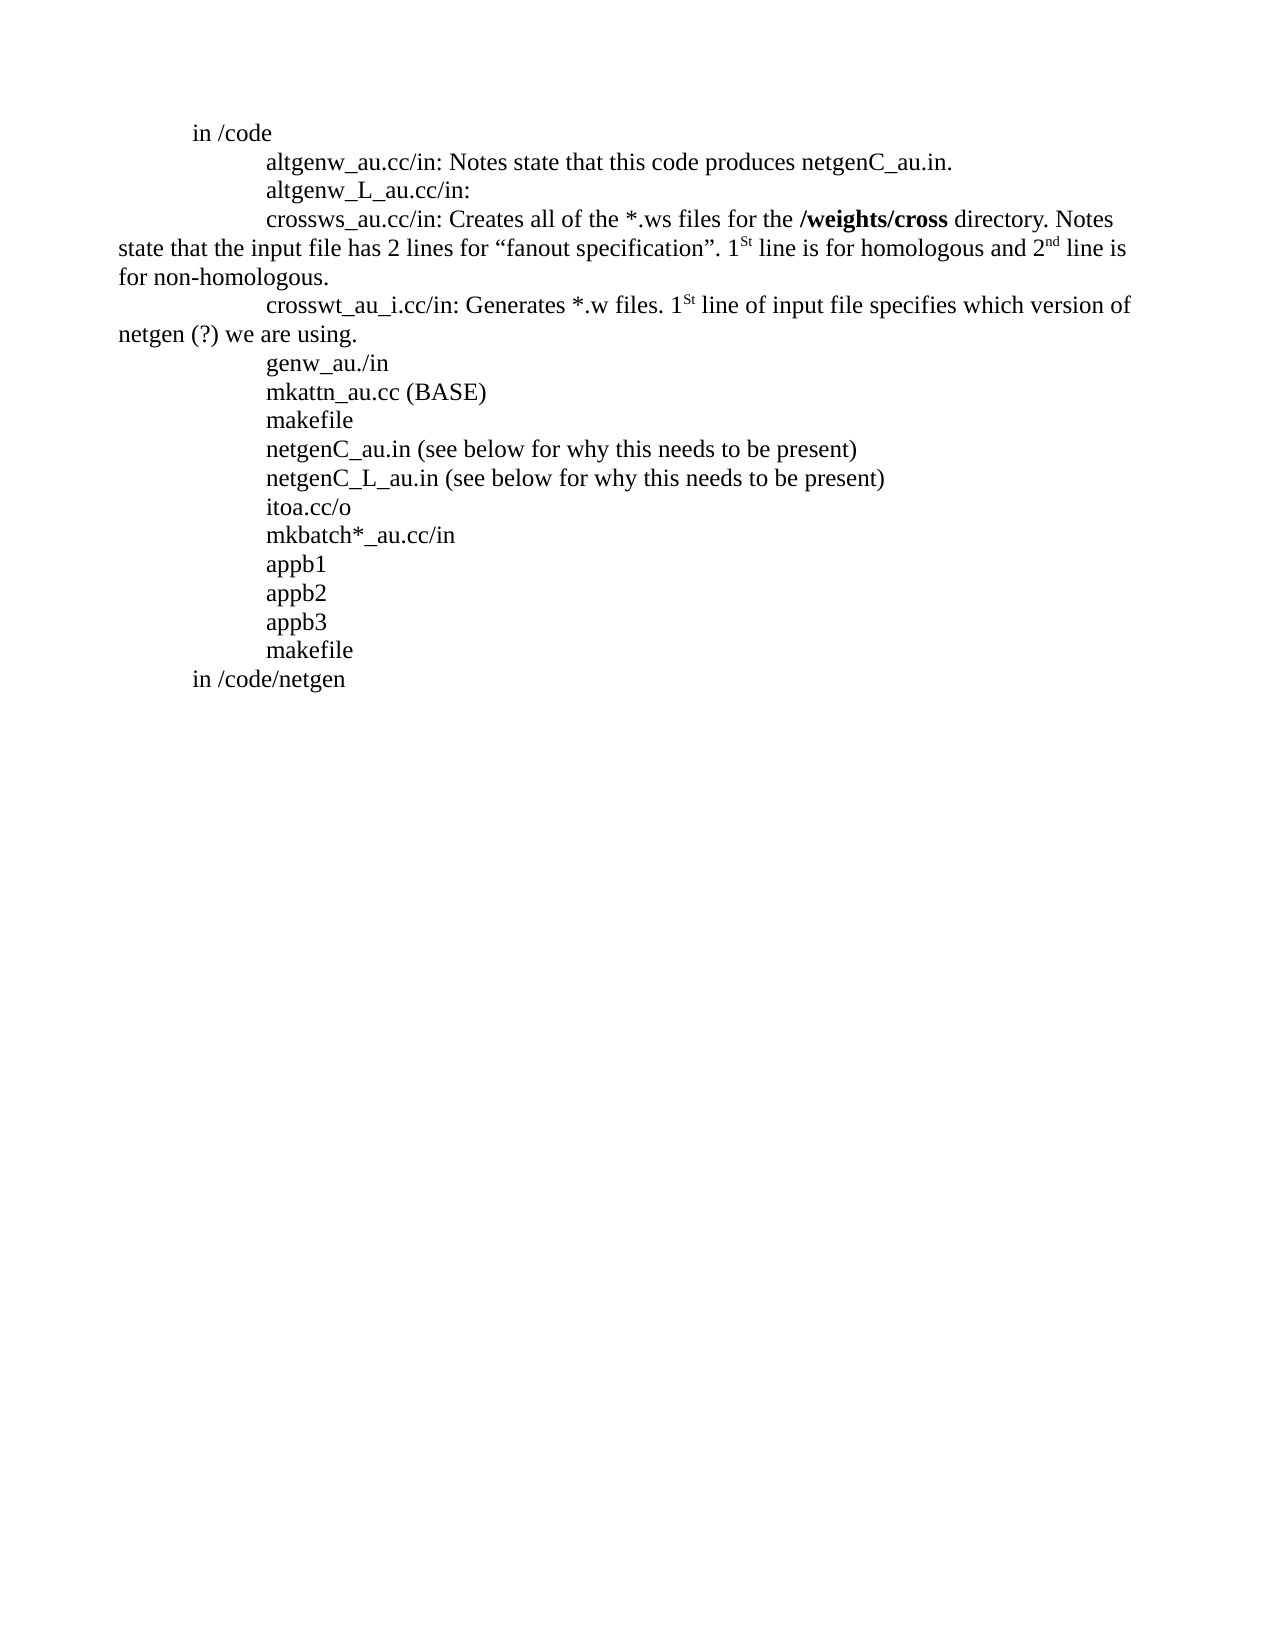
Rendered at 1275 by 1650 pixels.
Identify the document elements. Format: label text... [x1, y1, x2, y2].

text makefile [118, 636, 1157, 664]
text itoa.cc/o [118, 492, 1157, 521]
text netgenC_au.in (see below for why this needs to be present) [118, 434, 1157, 463]
text makefile [118, 406, 1157, 434]
text mkattn_au.cc (BASE) [118, 377, 1157, 406]
text altgenw_L_au.cc/in: [118, 176, 1157, 204]
text netgenC_L_au.in (see below for why this needs to be present) [118, 463, 1157, 492]
text crossws_au.cc/in: Creates all of the *.ws files for the /weights/cross directory. Notes state that the input file has 2 lines for “fanout specification”. 1St line is for homologous and 2nd line is for non-homologous. [118, 204, 1157, 291]
text in /code/netgen [118, 664, 1157, 693]
text crosswt_au_i.cc/in: Generates *.w files. 1St line of input file specifies which version of netgen (?) we are using. [118, 291, 1157, 348]
text in /code [118, 118, 1157, 147]
text appb1 [118, 549, 1157, 578]
text appb3 [118, 607, 1157, 636]
text genw_au./in [118, 348, 1157, 377]
text altgenw_au.cc/in: Notes state that this code produces netgenC_au.in. [118, 147, 1157, 176]
text mkbatch*_au.cc/in [118, 521, 1157, 549]
text appb2 [118, 578, 1157, 607]
